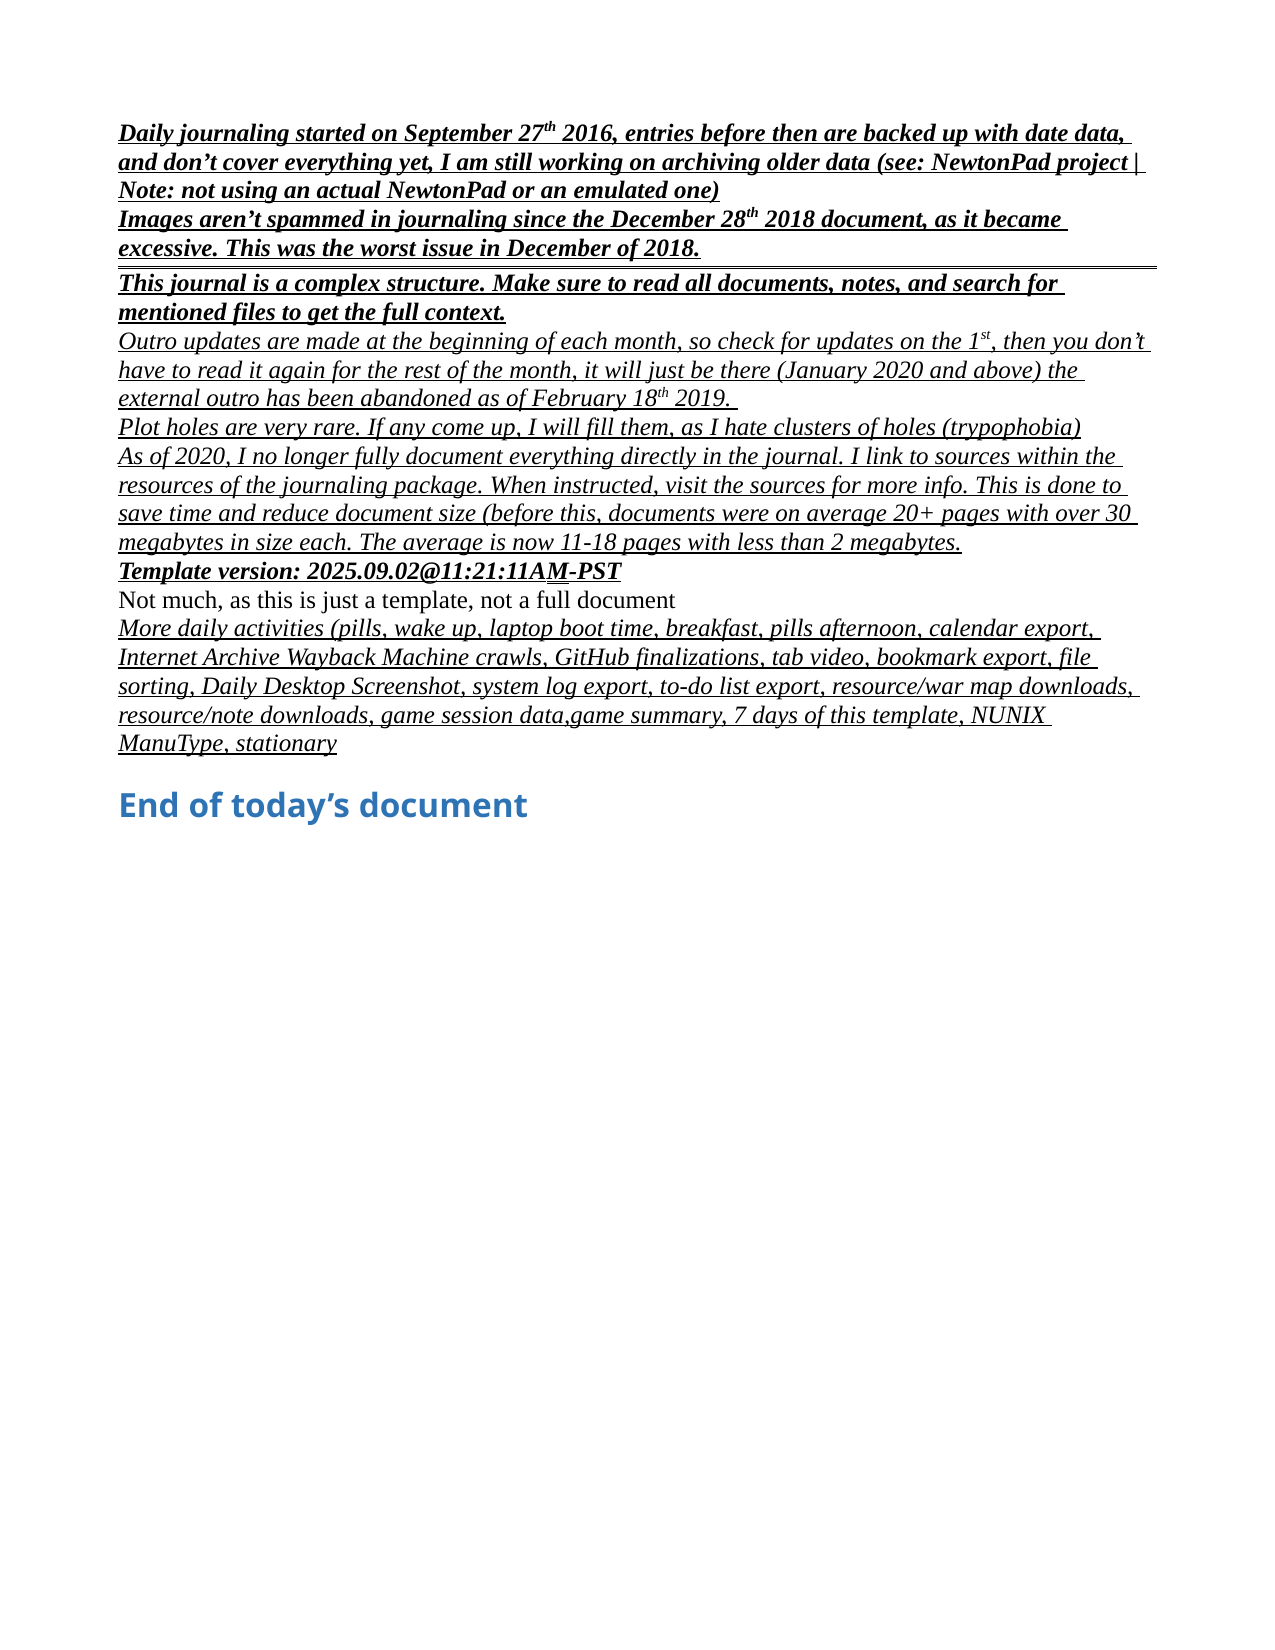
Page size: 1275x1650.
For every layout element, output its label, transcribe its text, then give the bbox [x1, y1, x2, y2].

text More daily activities (pills, wake up, laptop boot time, breakfast, pills afternoon, calendar export, Internet Archive Wayback Machine crawls, GitHub finalizations, tab video, bookmark export, file sorting, Daily Desktop Screenshot, system log export, to-do list export, resource/war map downloads, resource/note downloads, game session data,game summary, 7 days of this template, NUNIX ManuType, stationary [118, 613, 1157, 757]
text This journal is a complex structure. Make sure to read all documents, notes, and search for mentioned files to get the full context. [118, 269, 1157, 326]
text Outro updates are made at the beginning of each month, so check for updates on the 1st, then you don’t have to read it again for the rest of the month, it will just be there (January 2020 and above) the external outro has been abandoned as of February 18th 2019. [118, 326, 1157, 412]
text Not much, as this is just a template, not a full document [118, 585, 1157, 613]
text Images aren’t spammed in journaling since the December 28th 2018 document, as it became excessive. This was the worst issue in December of 2018. [118, 204, 1157, 266]
text Plot holes are very rare. If any come up, I will fill them, as I hate clusters of holes (trypophobia) [118, 412, 1157, 441]
text Daily journaling started on September 27th 2016, entries before then are backed up with date data, and don’t cover everything yet, I am still working on archiving older data (see: NewtonPad project | Note: not using an actual NewtonPad or an emulated one) [118, 118, 1157, 204]
text As of 2020, I no longer fully document everything directly in the journal. I link to sources within the resources of the journaling package. When instructed, visit the sources for more info. This is done to save time and reduce document size (before this, documents were on average 20+ pages with over 30 megabytes in size each. The average is now 11-18 pages with less than 2 megabytes. [118, 441, 1157, 556]
text Template version: 2025.09.02@11:21:11AM-PST [118, 556, 1157, 585]
subtitle End of today’s document [118, 782, 1157, 828]
